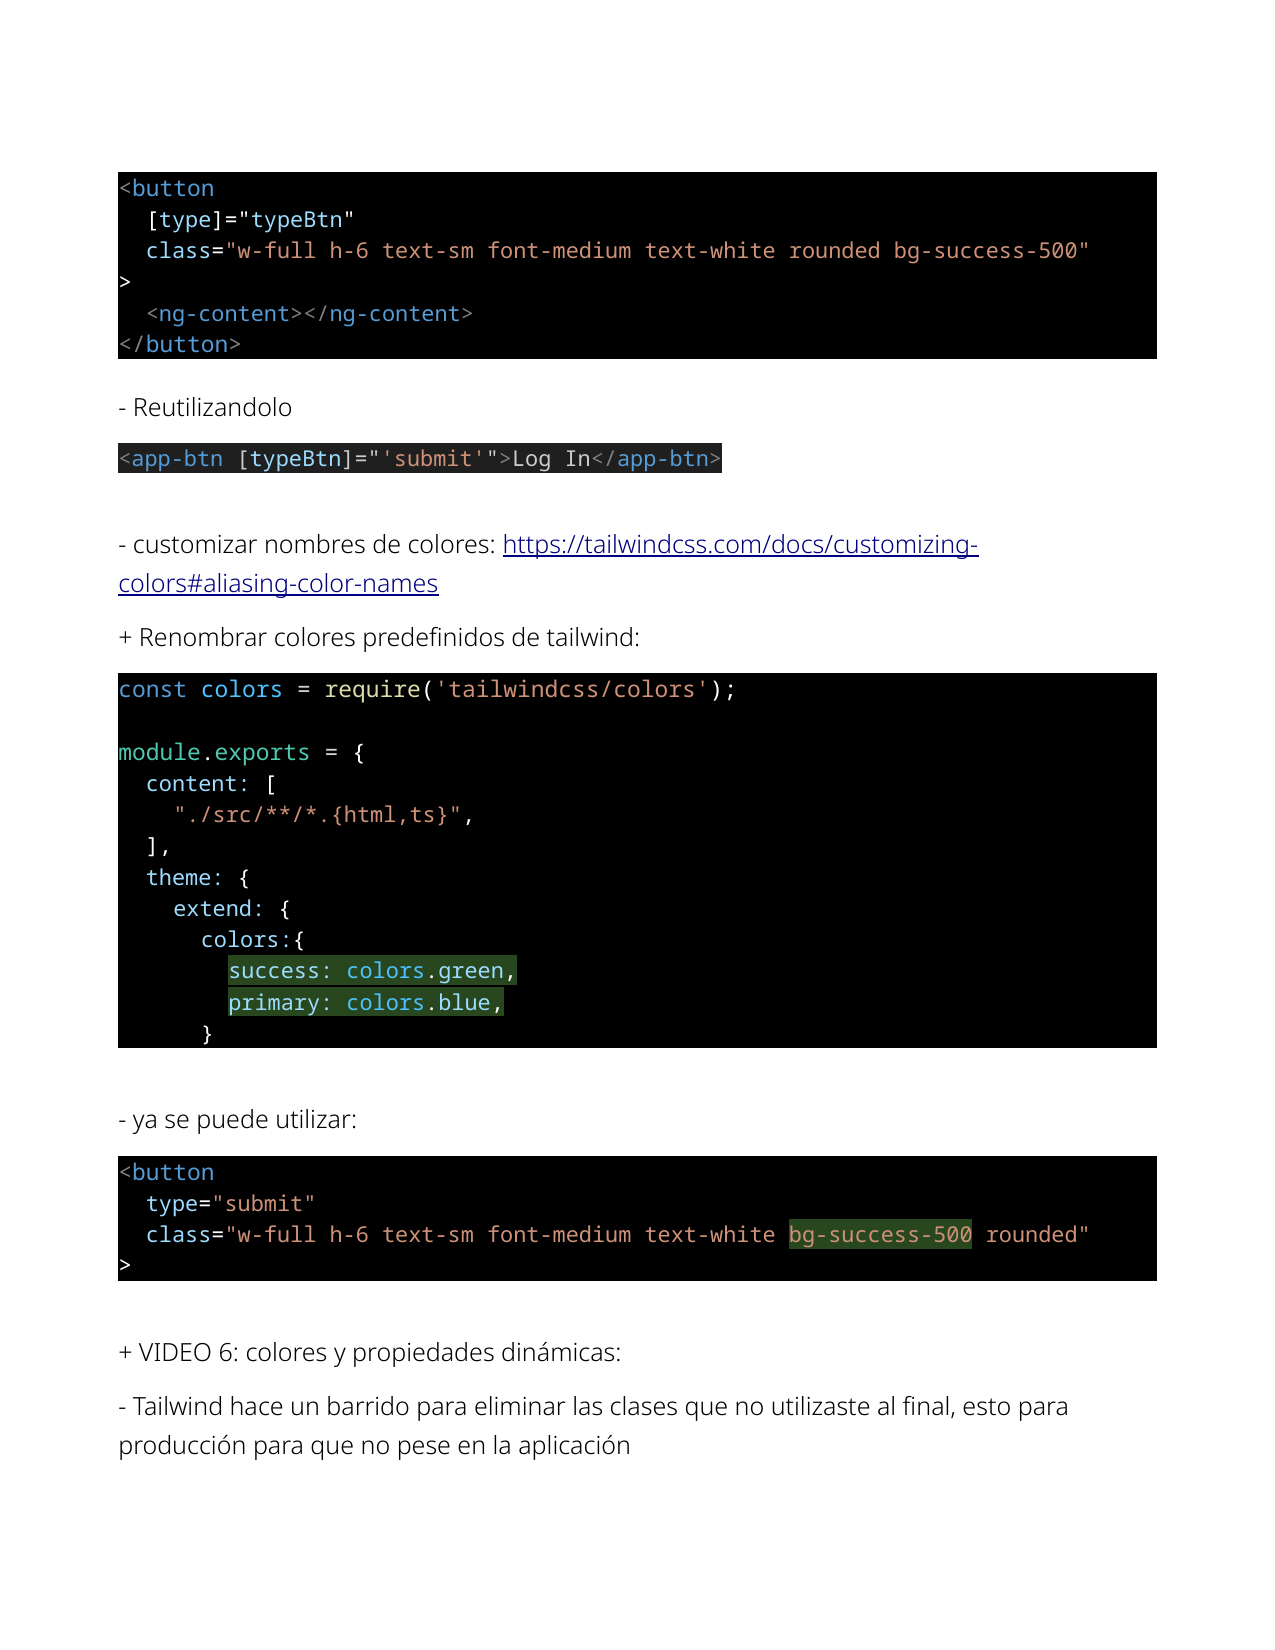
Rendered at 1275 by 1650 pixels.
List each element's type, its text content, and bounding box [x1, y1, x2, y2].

text - customizar nombres de colores: https://tailwindcss.com/docs/customizing-colors#aliasing-color-names [118, 526, 1157, 600]
text success: colors.green, [118, 954, 1157, 986]
text content: [ [118, 767, 1157, 798]
text extend: { [118, 892, 1157, 923]
text <app-btn [typeBtn]="'submit'">Log In</app-btn> [118, 443, 1157, 473]
text class="w-full h-6 text-sm font-medium text-white bg-success-500 rounded" [118, 1218, 1157, 1249]
text type="submit" [118, 1187, 1157, 1218]
text - Reutilizandolo [118, 389, 1157, 423]
text - ya se puede utilizar: [118, 1102, 1157, 1136]
text theme: { [118, 861, 1157, 892]
text const colors = require('tailwindcss/colors'); [118, 673, 1157, 704]
text + Renombrar colores predefinidos de tailwind: [118, 619, 1157, 653]
text primary: colors.blue, [118, 986, 1157, 1017]
text > [118, 1249, 1157, 1281]
text + VIDEO 6: colores y propiedades dinámicas: [118, 1334, 1157, 1368]
text [type]="typeBtn" [118, 203, 1157, 234]
text module.exports = { [118, 736, 1157, 767]
text <button [118, 1156, 1157, 1187]
text <button [118, 172, 1157, 203]
text </button> [118, 328, 1157, 359]
text class="w-full h-6 text-sm font-medium text-white rounded bg-success-500" [118, 234, 1157, 266]
text colors:{ [118, 923, 1157, 954]
text > [118, 266, 1157, 297]
text "./src/**/*.{html,ts}", [118, 798, 1157, 829]
text ], [118, 829, 1157, 861]
text - Tailwind hace un barrido para eliminar las clases que no utilizaste al final, esto para producción para que no pese en la aplicación [118, 1388, 1157, 1461]
text <ng-content></ng-content> [118, 297, 1157, 328]
text } [118, 1017, 1157, 1048]
